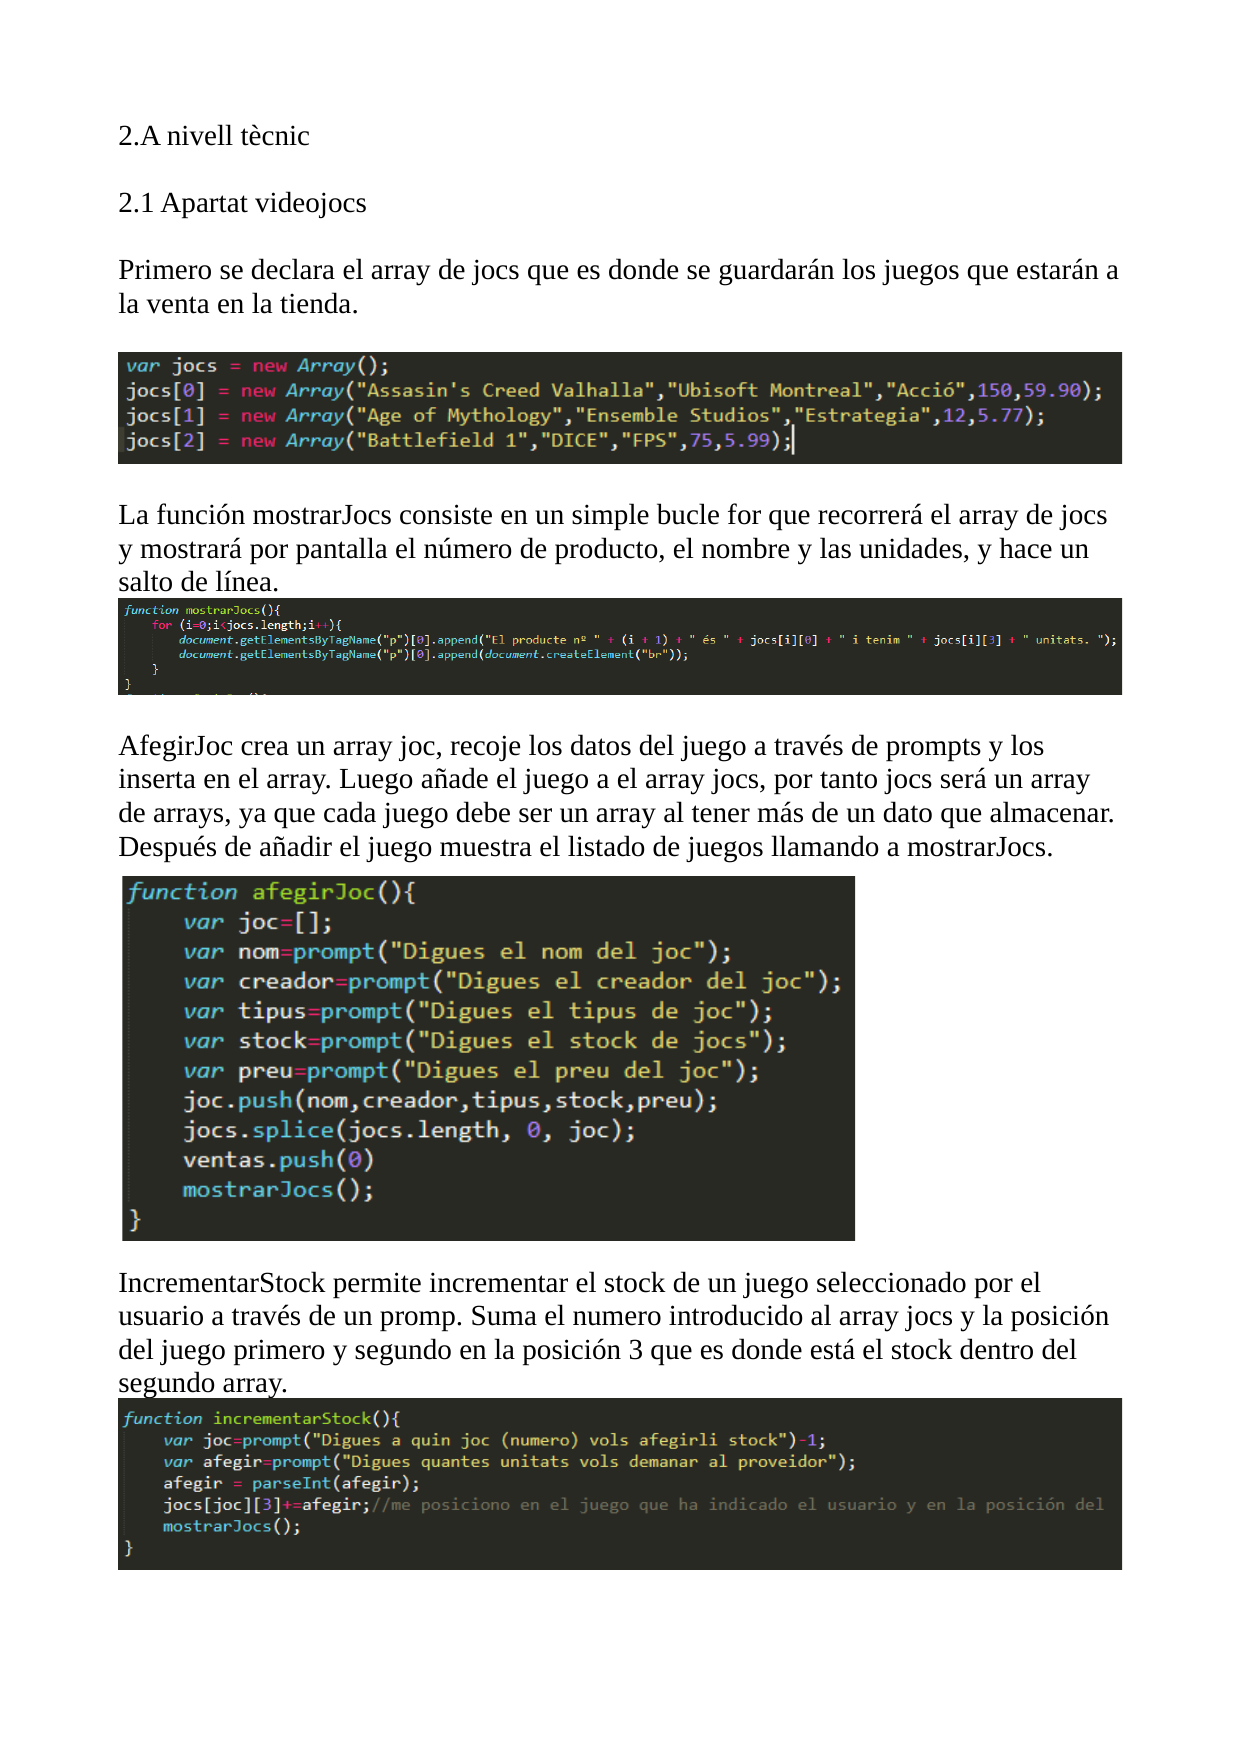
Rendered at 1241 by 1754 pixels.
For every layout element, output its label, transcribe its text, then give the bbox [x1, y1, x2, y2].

text 2.A nivell tècnic [118, 118, 1122, 152]
text La función mostrarJocs consiste en un simple bucle for que recorrerá el array de jocs y mostrará por pantalla el número de producto, el nombre y las unidades, y hace un salto de línea. [118, 497, 1122, 598]
picture [118, 598, 1123, 695]
text Primero se declara el array de jocs que es donde se guardarán los juegos que estarán a la venta en la tienda. [118, 252, 1122, 319]
text 2.1 Apartat videojocs [118, 185, 1122, 219]
text AfegirJoc crea un array joc, recoje los datos del juego a través de prompts y los inserta en el array. Luego añade el juego a el array jocs, por tanto jocs será un array de arrays, ya que cada juego debe ser un array al tener más de un dato que almacenar. Después de añadir el juego muestra el listado de juegos llamando a mostrarJocs. [118, 728, 1122, 862]
text IncrementarStock permite incrementar el stock de un juego seleccionado por el usuario a través de un promp. Suma el numero introducido al array jocs y la posición del juego primero y segundo en la posición 3 que es donde está el stock dentro del segundo array. [118, 1265, 1122, 1398]
picture [118, 1398, 1123, 1570]
picture [118, 352, 1123, 464]
picture [122, 876, 856, 1241]
